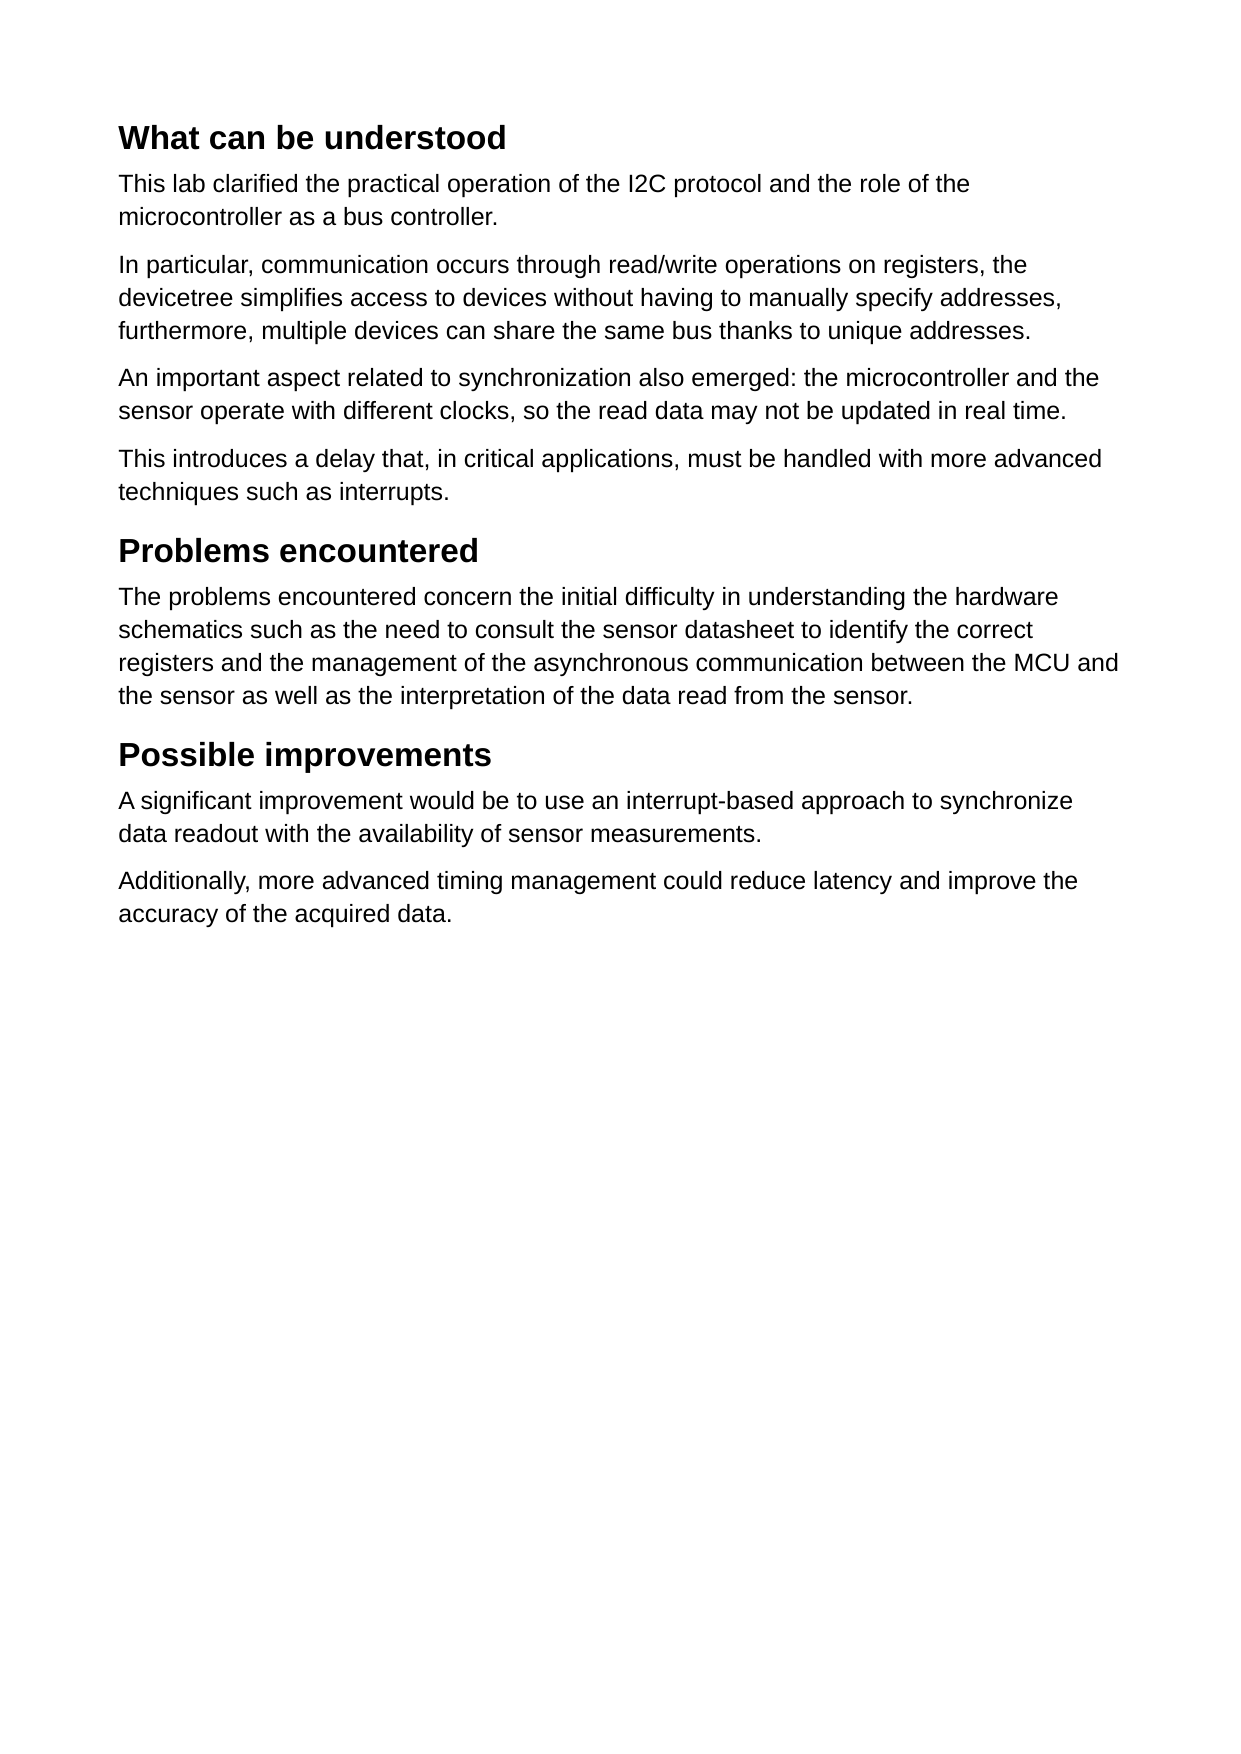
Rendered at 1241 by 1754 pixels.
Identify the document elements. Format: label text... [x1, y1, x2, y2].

text In particular, communication occurs through read/write operations on registers, the devicetree simplifies access to devices without having to manually specify addresses, furthermore, multiple devices can share the same bus thanks to unique addresses. [118, 250, 1122, 344]
text A significant improvement would be to use an interrupt-based approach to synchronize data readout with the availability of sensor measurements. [118, 786, 1122, 847]
text An important aspect related to synchronization also emerged: the microcontroller and the sensor operate with different clocks, so the read data may not be updated in real time. [118, 363, 1122, 425]
subtitle What can be understood [118, 118, 1122, 157]
subtitle Possible improvements [118, 735, 1122, 773]
text This introduces a delay that, in critical applications, must be handled with more advanced techniques such as interrupts. [118, 444, 1122, 506]
subtitle Problems encountered [118, 531, 1122, 569]
text Additionally, more advanced timing management could reduce latency and improve the accuracy of the acquired data. [118, 866, 1122, 928]
text This lab clarified the practical operation of the I2C protocol and the role of the microcontroller as a bus controller. [118, 169, 1122, 231]
text The problems encountered concern the initial difficulty in understanding the hardware schematics such as the need to consult the sensor datasheet to identify the correct registers and the management of the asynchronous communication between the MCU and the sensor as well as the interpretation of the data read from the sensor. [118, 582, 1122, 709]
